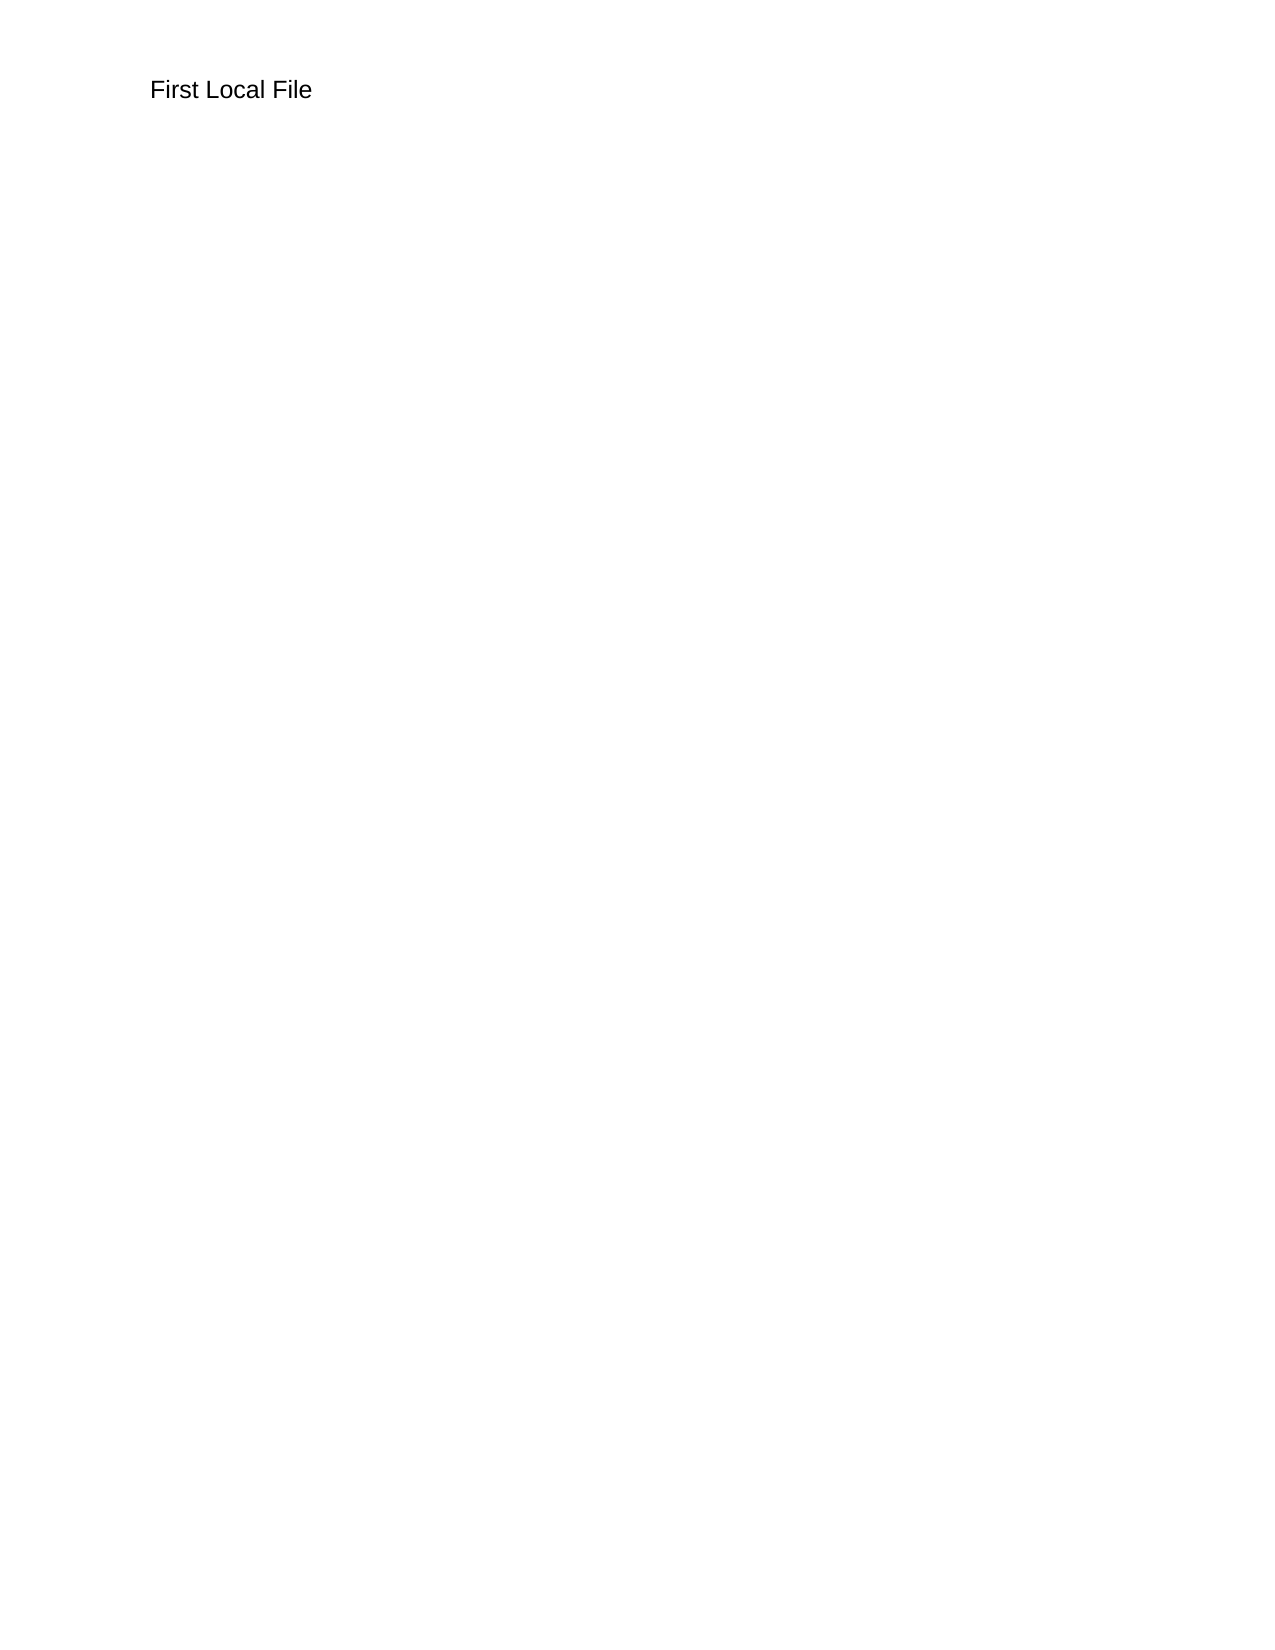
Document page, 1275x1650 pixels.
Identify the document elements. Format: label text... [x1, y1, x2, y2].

text First Local File [150, 75, 1125, 104]
